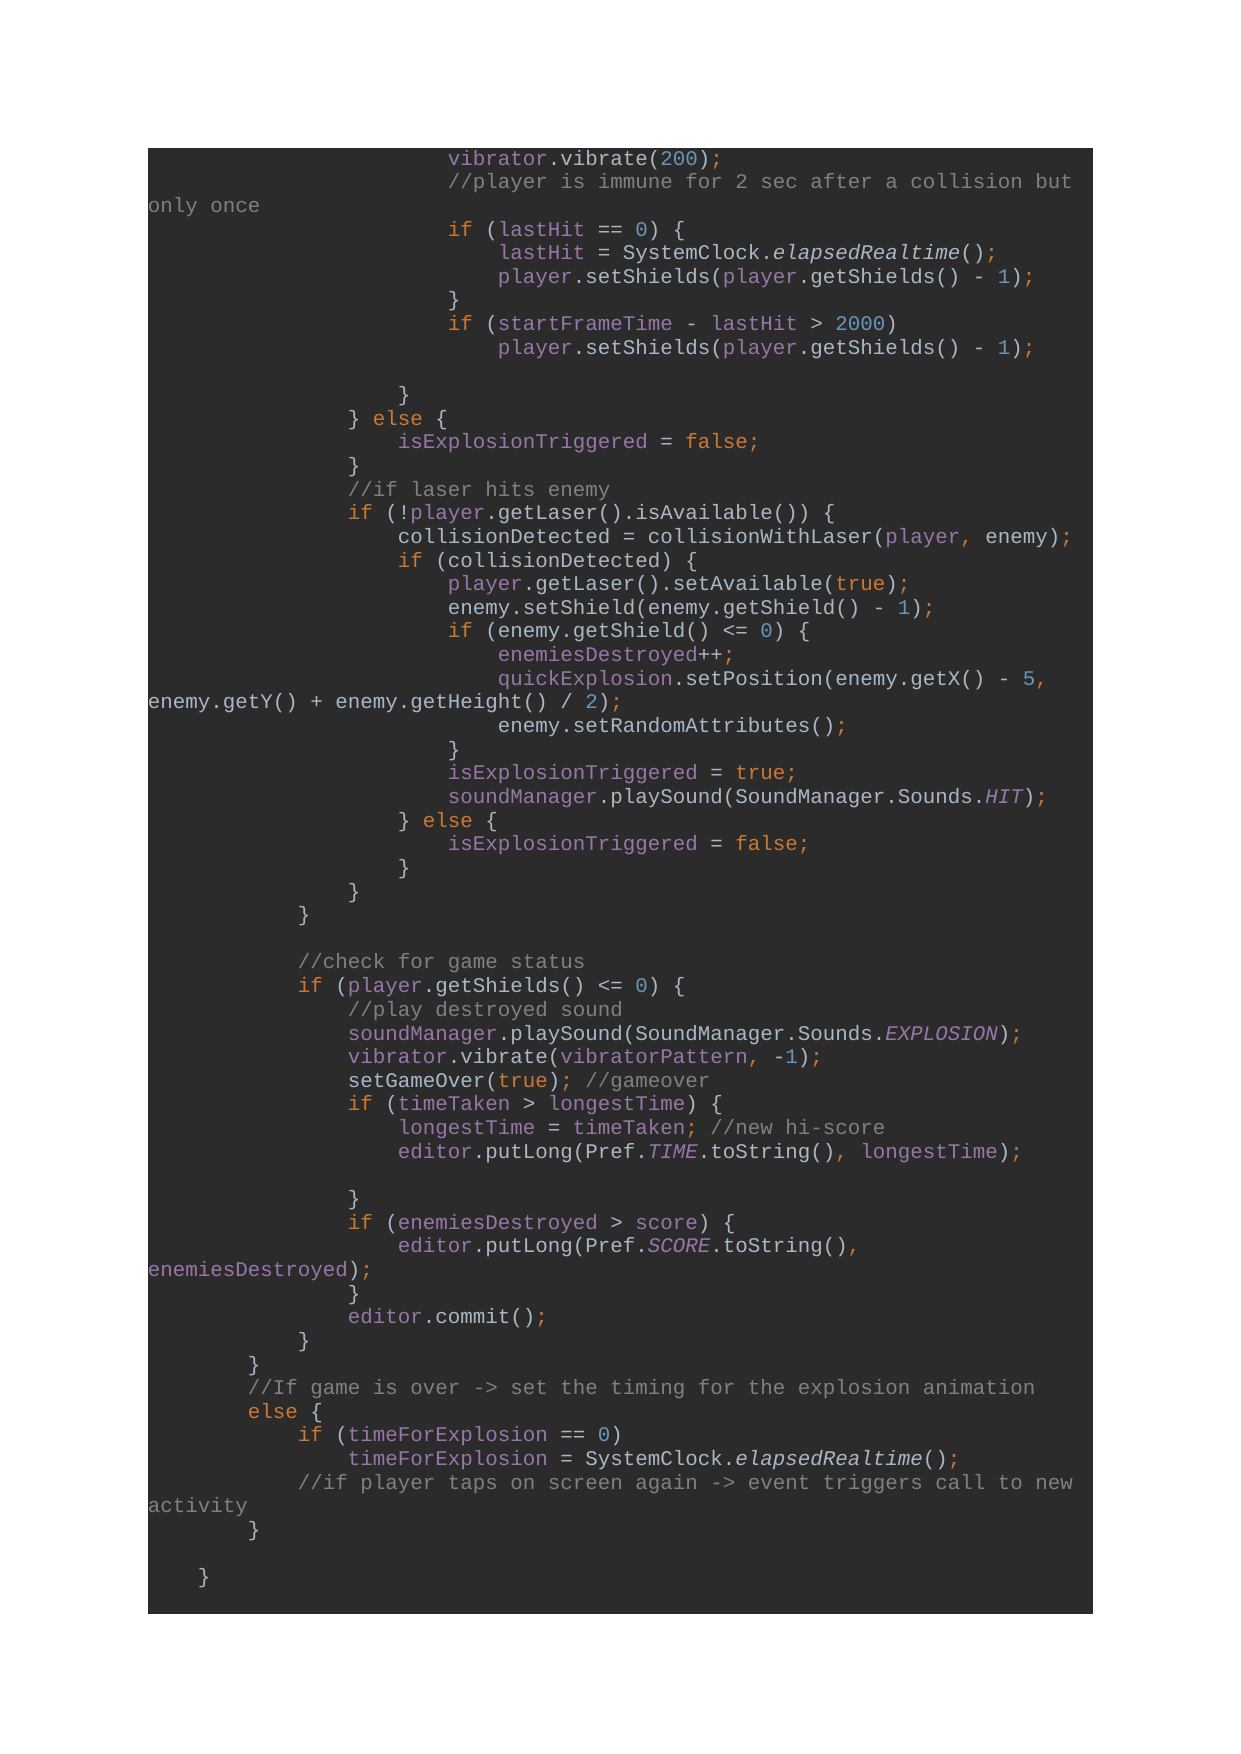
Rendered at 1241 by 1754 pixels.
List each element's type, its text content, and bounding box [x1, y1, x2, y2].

text vibrator.vibrate(200); //player is immune for 2 sec after a collision but only once if (lastHit == 0) { lastHit = SystemClock.elapsedRealtime(); player.setShields(player.getShields() - 1); } if (startFrameTime - lastHit > 2000) player.setShields(player.getShields() - 1); } } else { isExplosionTriggered = false; } //if laser hits enemy if (!player.getLaser().isAvailable()) { collisionDetected = collisionWithLaser(player, enemy); if (collisionDetected) { player.getLaser().setAvailable(true); enemy.setShield(enemy.getShield() - 1); if (enemy.getShield() <= 0) { enemiesDestroyed++; quickExplosion.setPosition(enemy.getX() - 5, enemy.getY() + enemy.getHeight() / 2); enemy.setRandomAttributes(); } isExplosionTriggered = true; soundManager.playSound(SoundManager.Sounds.HIT); } else { isExplosionTriggered = false; } } } //check for game status if (player.getShields() <= 0) { //play destroyed sound soundManager.playSound(SoundManager.Sounds.EXPLOSION); vibrator.vibrate(vibratorPattern, -1); setGameOver(true); //gameover if (timeTaken > longestTime) { longestTime = timeTaken; //new hi-score editor.putLong(Pref.TIME.toString(), longestTime); } if (enemiesDestroyed > score) { editor.putLong(Pref.SCORE.toString(), enemiesDestroyed); } editor.commit(); } } //If game is over -> set the timing for the explosion animation else { if (timeForExplosion == 0) timeForExplosion = SystemClock.elapsedRealtime(); //if player taps on screen again -> event triggers call to new activity } } [148, 148, 1093, 1614]
